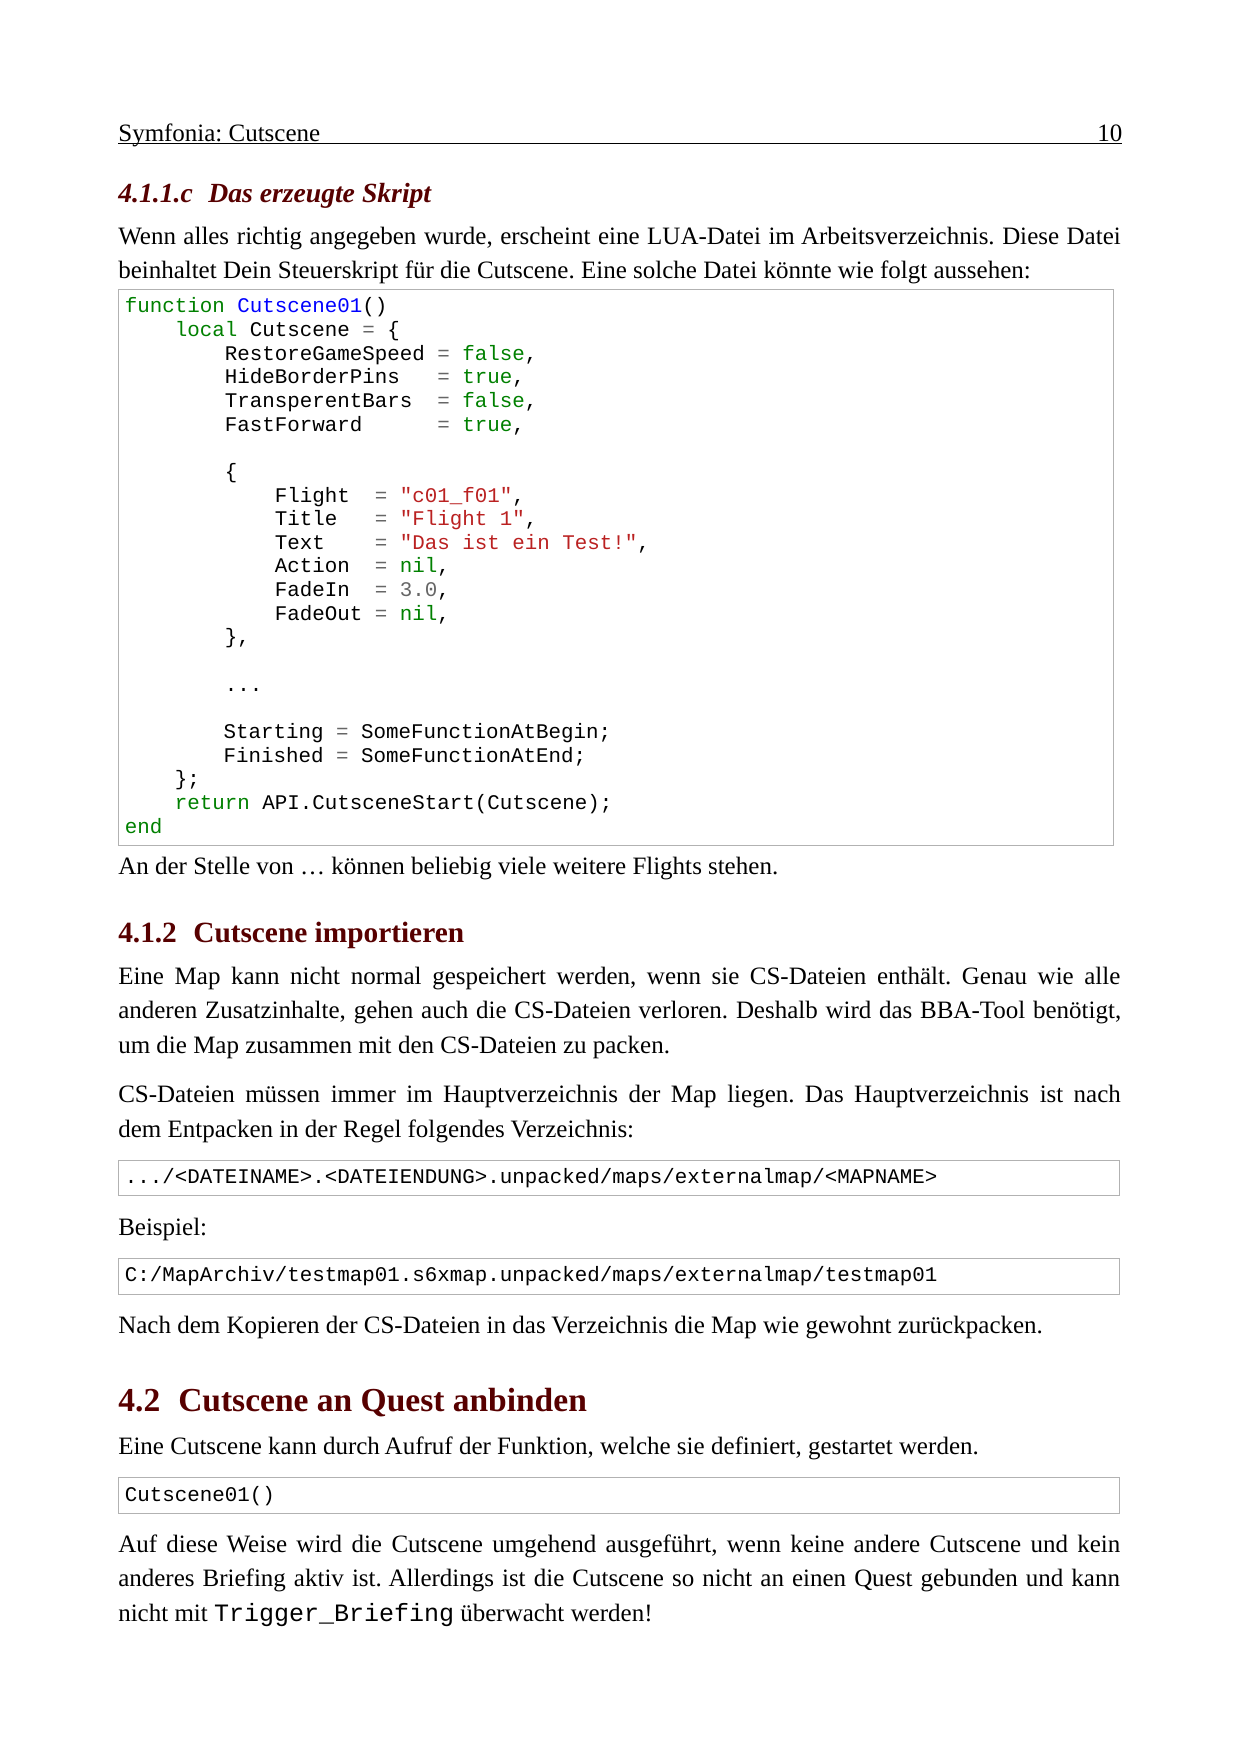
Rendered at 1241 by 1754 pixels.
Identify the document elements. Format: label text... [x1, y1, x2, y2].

text An der Stelle von … können beliebig viele weitere Flights stehen. [118, 304, 1122, 880]
text Eine Map kann nicht normal gespeichert werden, wenn sie CS-Dateien enthält. Genau wie alle anderen Zusatzinhalte, gehen auch die CS-Dateien verloren. Deshalb wird das BBA-Tool benötigt, um die Map zusammen mit den CS-Dateien zu packen. [118, 961, 1122, 1059]
subtitle Cutscene importieren [118, 915, 1122, 949]
text Auf diese Weise wird die Cutscene umgehend ausgeführt, wenn keine andere Cutscene und kein anderes Briefing aktiv ist. Allerdings ist die Cutscene so nicht an einen Quest gebunden und kann nicht mit Trigger_Briefing überwacht werden! [118, 1529, 1122, 1629]
text Wenn alles richtig angegeben wurde, erscheint eine LUA-Datei im Arbeitsverzeichnis. Diese Datei beinhaltet Dein Steuerskript für die Cutscene. Eine solche Datei könnte wie folgt aussehen: [118, 221, 1122, 284]
text Eine Cutscene kann durch Aufruf der Funktion, welche sie definiert, gestartet werden. [118, 1431, 1122, 1460]
subtitle Cutscene an Quest anbinden [118, 1380, 1122, 1418]
text Beispiel: [118, 1212, 1122, 1241]
subtitle Das erzeugte Skript [118, 176, 1122, 208]
text Nach dem Kopieren der CS-Dateien in das Verzeichnis die Map wie gewohnt zurückpacken. [118, 1310, 1122, 1339]
text CS-Dateien müssen immer im Hauptverzeichnis der Map liegen. Das Hauptverzeichnis ist nach dem Entpacken in der Regel folgendes Verzeichnis: [118, 1079, 1122, 1142]
